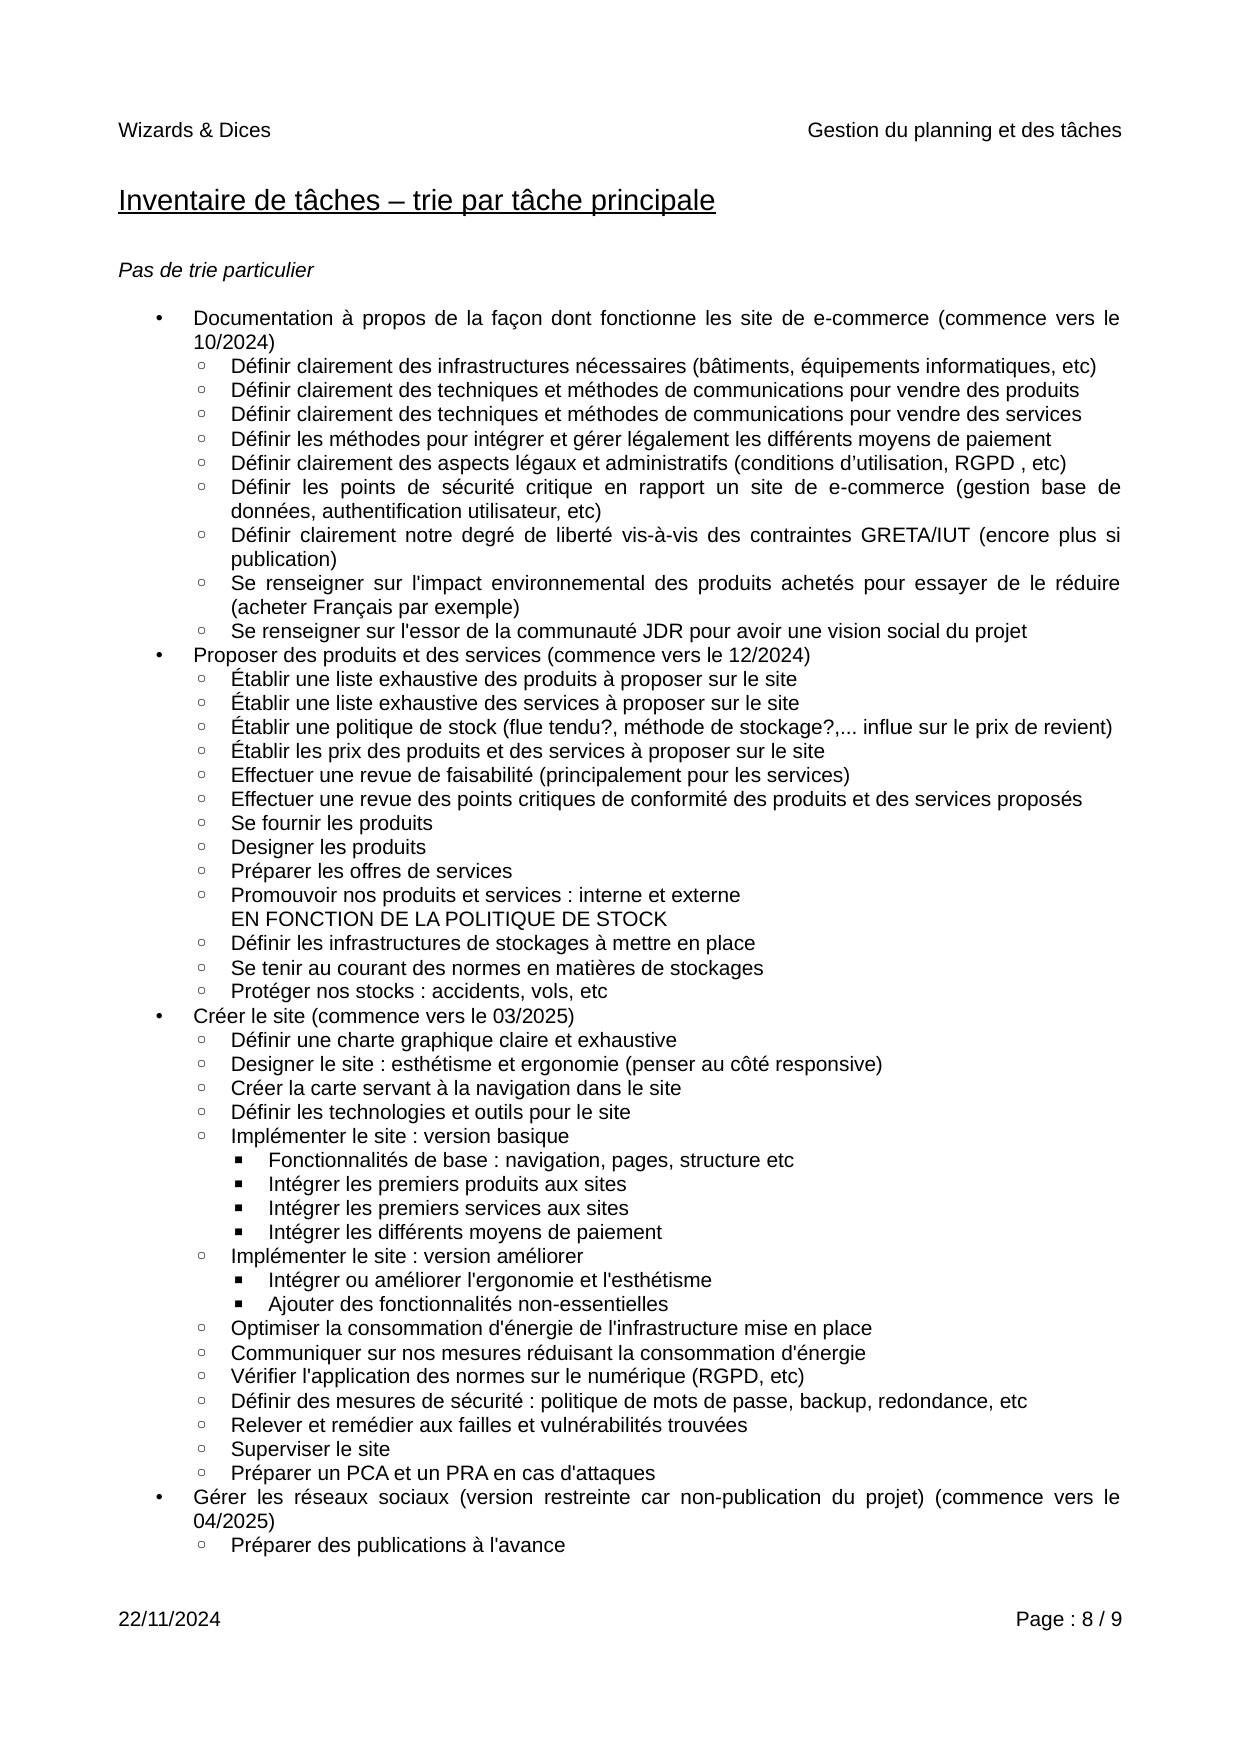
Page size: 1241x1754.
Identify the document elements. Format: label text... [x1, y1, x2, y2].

list Optimiser la consommation d'énergie de l'infrastructure mise en place [193, 1316, 1122, 1340]
list Préparer un PCA et un PRA en cas d'attaques [193, 1461, 1122, 1485]
list Établir les prix des produits et des services à proposer sur le site [193, 739, 1122, 763]
list Établir une politique de stock (flue tendu?, méthode de stockage?,... influe sur le prix de revient) [193, 715, 1122, 739]
list Gérer les réseaux sociaux (version restreinte car non-publication du projet) (commence vers le 04/2025) [156, 1485, 1122, 1533]
list Protéger nos stocks : accidents, vols, etc [193, 979, 1122, 1003]
list Intégrer les premiers produits aux sites [231, 1172, 1122, 1196]
list Ajouter des fonctionnalités non-essentielles [231, 1292, 1122, 1316]
list Définir clairement notre degré de liberté vis-à-vis des contraintes GRETA/IUT (encore plus si publication) [193, 522, 1122, 571]
list Se tenir au courant des normes en matières de stockages [193, 955, 1122, 979]
list Définir les technologies et outils pour le site [193, 1100, 1122, 1124]
list Établir une liste exhaustive des services à proposer sur le site [193, 691, 1122, 715]
list Définir une charte graphique claire et exhaustive [193, 1027, 1122, 1052]
list Définir les méthodes pour intégrer et gérer légalement les différents moyens de paiement [193, 426, 1122, 450]
list Intégrer ou améliorer l'ergonomie et l'esthétisme [231, 1268, 1122, 1292]
list Effectuer une revue des points critiques de conformité des produits et des services proposés [193, 787, 1122, 811]
list Se fournir les produits [193, 811, 1122, 835]
list Effectuer une revue de faisabilité (principalement pour les services) [193, 763, 1122, 787]
list Implémenter le site : version basique [193, 1124, 1122, 1148]
list Définir clairement des techniques et méthodes de communications pour vendre des services [193, 402, 1122, 426]
list Se renseigner sur l'essor de la communauté JDR pour avoir une vision social du projet [193, 618, 1122, 643]
list Créer la carte servant à la navigation dans le site [193, 1076, 1122, 1100]
list Définir des mesures de sécurité : politique de mots de passe, backup, redondance, etc [193, 1388, 1122, 1412]
list Relever et remédier aux failles et vulnérabilités trouvées [193, 1412, 1122, 1437]
list Définir clairement des infrastructures nécessaires (bâtiments, équipements informatiques, etc) [193, 354, 1122, 378]
list Promouvoir nos produits et services : interne et externe [193, 883, 1122, 907]
list Superviser le site [193, 1437, 1122, 1461]
list Définir clairement des techniques et méthodes de communications pour vendre des produits [193, 378, 1122, 402]
list Se renseigner sur l'impact environnemental des produits achetés pour essayer de le réduire (acheter Français par exemple) [193, 571, 1122, 618]
subtitle Inventaire de tâches – trie par tâche principale [118, 183, 1122, 217]
list Communiquer sur nos mesures réduisant la consommation d'énergie [193, 1340, 1122, 1364]
list Définir clairement des aspects légaux et administratifs (conditions d’utilisation, RGPD , etc) [193, 450, 1122, 474]
list Définir les points de sécurité critique en rapport un site de e-commerce (gestion base de données, authentification utilisateur, etc) [193, 474, 1122, 522]
list Préparer les offres de services [193, 859, 1122, 883]
list Intégrer les différents moyens de paiement [231, 1220, 1122, 1244]
list EN FONCTION DE LA POLITIQUE DE STOCK [193, 907, 1122, 931]
list Définir les infrastructures de stockages à mettre en place [193, 931, 1122, 955]
list Proposer des produits et des services (commence vers le 12/2024) [156, 643, 1122, 667]
list Designer le site : esthétisme et ergonomie (penser au côté responsive) [193, 1052, 1122, 1076]
list Vérifier l'application des normes sur le numérique (RGPD, etc) [193, 1364, 1122, 1388]
list Implémenter le site : version améliorer [193, 1244, 1122, 1268]
list Designer les produits [193, 835, 1122, 859]
text Pas de trie particulier [118, 258, 1122, 282]
list Documentation à propos de la façon dont fonctionne les site de e-commerce (commence vers le 10/2024) [156, 306, 1122, 354]
list Fonctionnalités de base : navigation, pages, structure etc [231, 1148, 1122, 1172]
list Préparer des publications à l'avance [193, 1533, 1122, 1557]
list Créer le site (commence vers le 03/2025) [156, 1003, 1122, 1027]
list Établir une liste exhaustive des produits à proposer sur le site [193, 667, 1122, 691]
list Intégrer les premiers services aux sites [231, 1196, 1122, 1220]
